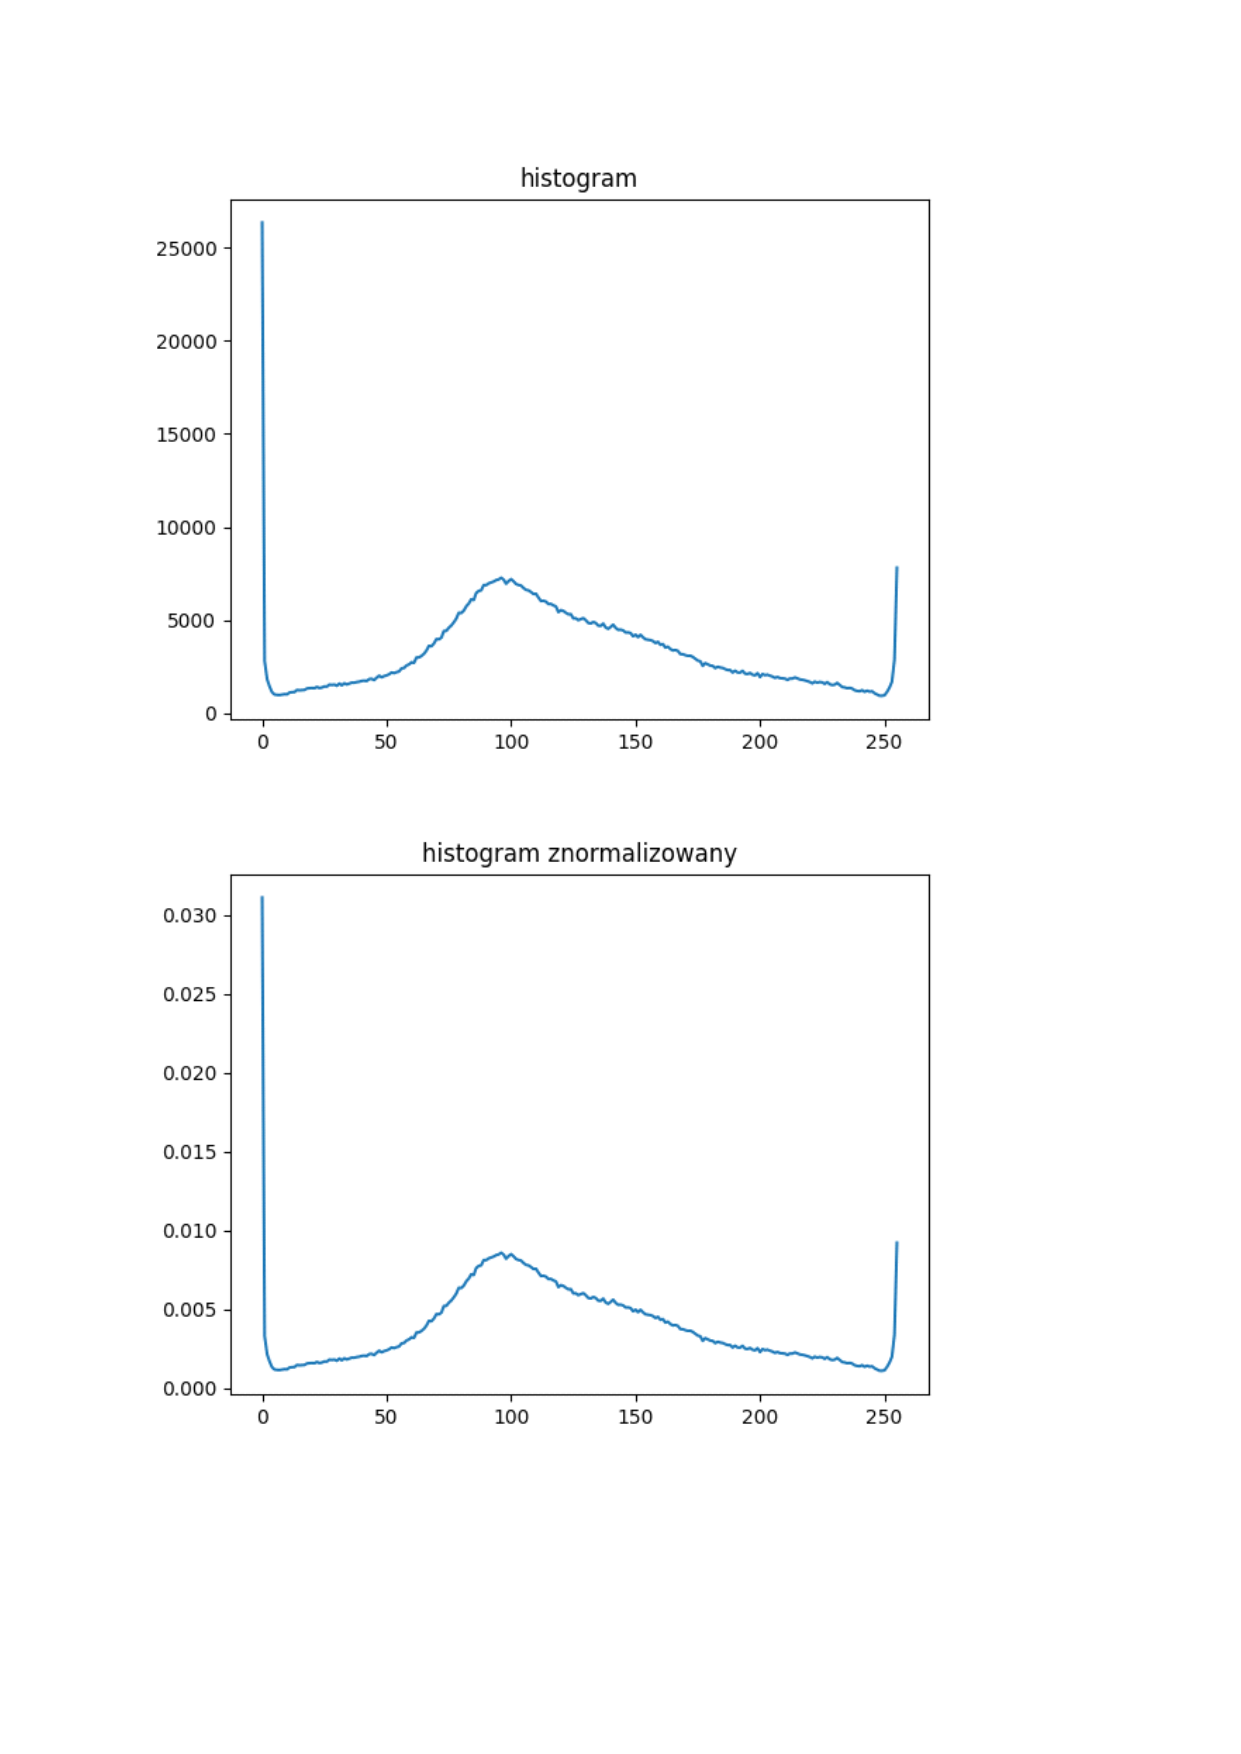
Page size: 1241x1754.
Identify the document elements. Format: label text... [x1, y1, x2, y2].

text Histogram zgada się z statystykami . Minimalna wartość to 0 maksymalna 255 ,ilość pikseli wynosi 647360 . [1019, 118, 1122, 1468]
